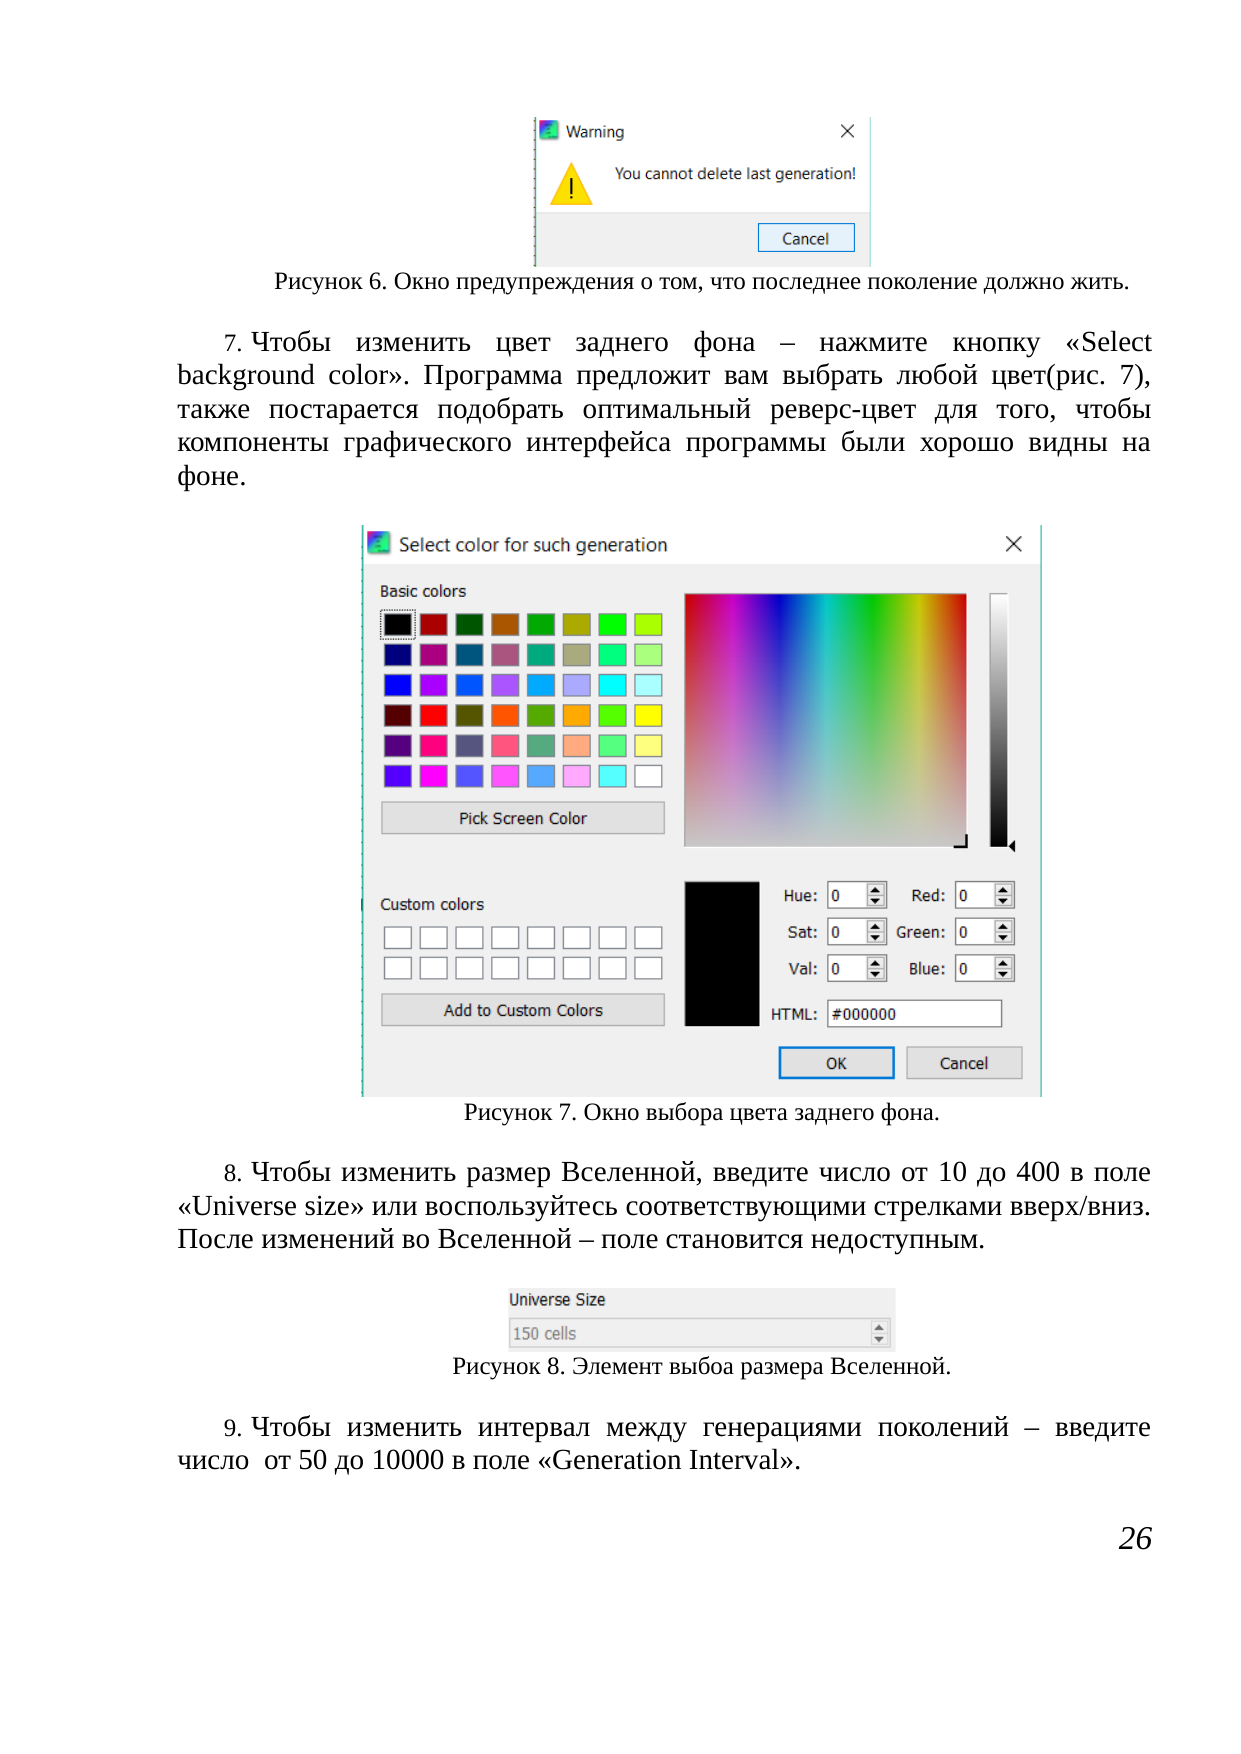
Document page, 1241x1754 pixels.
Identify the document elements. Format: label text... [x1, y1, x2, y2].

list Чтобы изменить интервал между генерациями поколений – введите число от 50 до 10000 в поле «Generation Interval». [177, 1409, 1152, 1476]
list Чтобы изменить размер Вселенной, введите число от 10 до 400 в поле «Universe size» или воспользуйтесь соответствующими стрелками вверх/вниз. После изменений во Вселенной – поле становится недоступным. [177, 1154, 1152, 1255]
picture [533, 117, 871, 267]
list Рисунок 7. Окно выбора цвета заднего фона. [252, 1097, 1152, 1126]
list Чтобы изменить цвет заднего фона – нажмите кнопку «Select background color». Программа предложит вам выбрать любой цвет(рис. 7), также постарается подобрать оптимальный реверс-цвет для того, чтобы компоненты графического интерфейса программы были хорошо видны на фоне. [177, 324, 1152, 492]
picture [361, 525, 1042, 1097]
list Рисунок 6. Окно предупреждения о том, что последнее поколение должно жить. [252, 266, 1152, 295]
picture [508, 1288, 896, 1352]
list Рисунок 8. Элемент выбоа размера Вселенной. [252, 1351, 1152, 1380]
